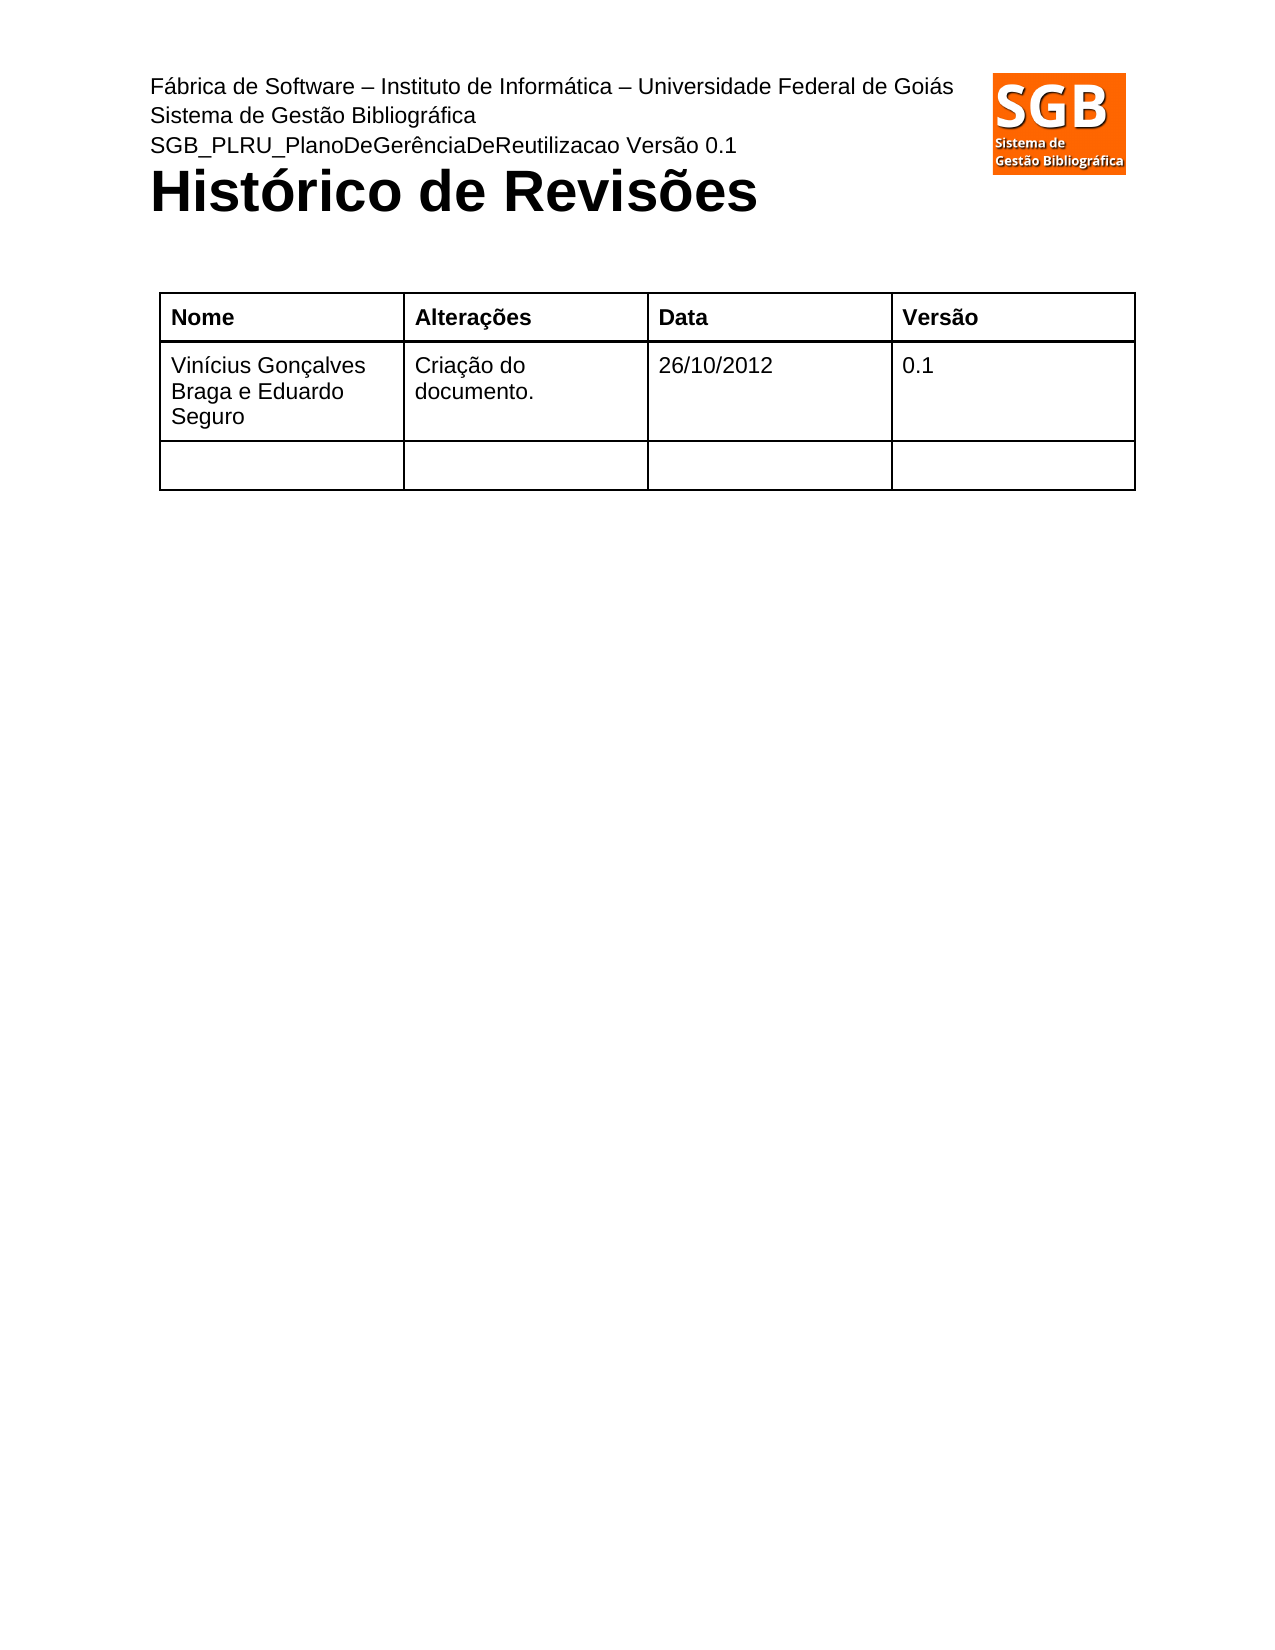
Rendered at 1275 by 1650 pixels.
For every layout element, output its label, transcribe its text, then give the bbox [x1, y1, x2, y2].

table_cell [405, 442, 647, 489]
table_header Alterações [405, 294, 647, 340]
table_cell [893, 442, 1134, 489]
table_header Data [649, 294, 891, 340]
picture [992, 73, 1126, 175]
table_cell 0.1 [893, 343, 1134, 440]
text Histórico de Revisões [150, 158, 1125, 223]
table_cell [161, 442, 403, 489]
table_cell 26/10/2012 [649, 343, 891, 440]
table_cell [649, 442, 891, 489]
table_header Nome [161, 294, 403, 340]
table_cell Vinícius Gonçalves Braga e Eduardo Seguro [161, 343, 403, 440]
table_cell Criação do documento. [405, 343, 647, 440]
table_header Versão [893, 294, 1134, 340]
